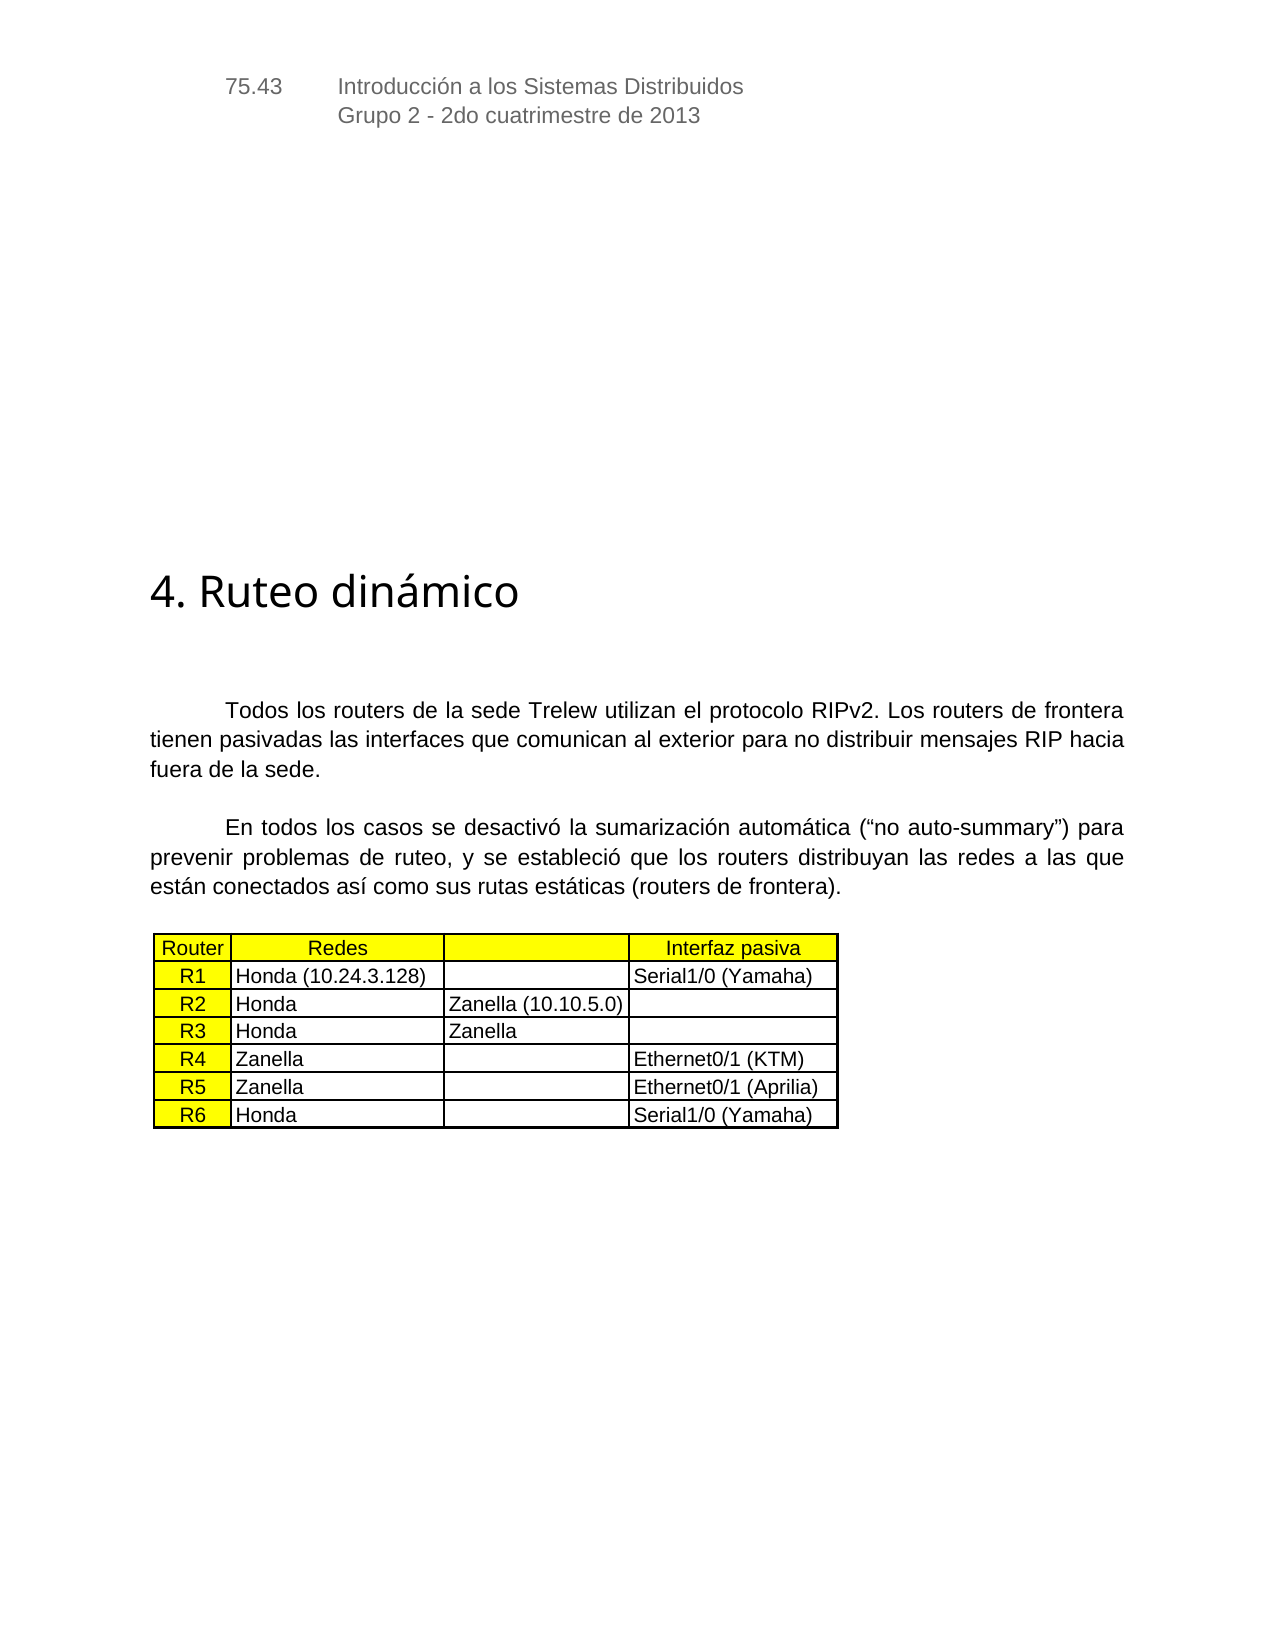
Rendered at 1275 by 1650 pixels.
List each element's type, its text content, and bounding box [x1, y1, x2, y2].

table_cell R6 [155, 1101, 230, 1126]
table_cell Serial1/0 (Yamaha) [630, 1101, 836, 1126]
table_header [445, 935, 628, 960]
table_cell R4 [155, 1045, 230, 1071]
table_cell [445, 1101, 628, 1126]
table_cell [445, 1073, 628, 1099]
table_header Interfaz pasiva [630, 935, 836, 960]
table_cell Zanella [232, 1073, 443, 1099]
title 4. Ruteo dinámico [150, 561, 1125, 620]
table_cell Serial1/0 (Yamaha) [630, 962, 836, 988]
table_cell [630, 990, 836, 1016]
text Todos los routers de la sede Trelew utilizan el protocolo RIPv2. Los routers de frontera tienen pasivadas las interfaces que comunican al exterior para no distribuir mensajes RIP hacia fuera de la sede. [150, 697, 1125, 782]
table_header Redes [232, 935, 443, 960]
table_cell Honda [232, 990, 443, 1016]
table_cell Ethernet0/1 (KTM) [630, 1045, 836, 1071]
table_cell Ethernet0/1 (Aprilia) [630, 1073, 836, 1099]
table_cell Honda [232, 1018, 443, 1043]
table_cell [445, 1045, 628, 1071]
table_cell R1 [155, 962, 230, 988]
table_cell Zanella (10.10.5.0) [445, 990, 628, 1016]
table_cell [445, 962, 628, 988]
table_cell [630, 1018, 836, 1043]
table_cell R2 [155, 990, 230, 1016]
table_cell R3 [155, 1018, 230, 1043]
table_cell Honda (10.24.3.128) [232, 962, 443, 988]
table_cell Zanella [445, 1018, 628, 1043]
table_cell Zanella [232, 1045, 443, 1071]
table_cell R5 [155, 1073, 230, 1099]
table_header Router [155, 935, 230, 960]
table_cell Honda [232, 1101, 443, 1126]
text En todos los casos se desactivó la sumarización automática (“no auto-summary”) para prevenir problemas de ruteo, y se estableció que los routers distribuyan las redes a las que están conectados así como sus rutas estáticas (routers de frontera). [150, 815, 1125, 899]
